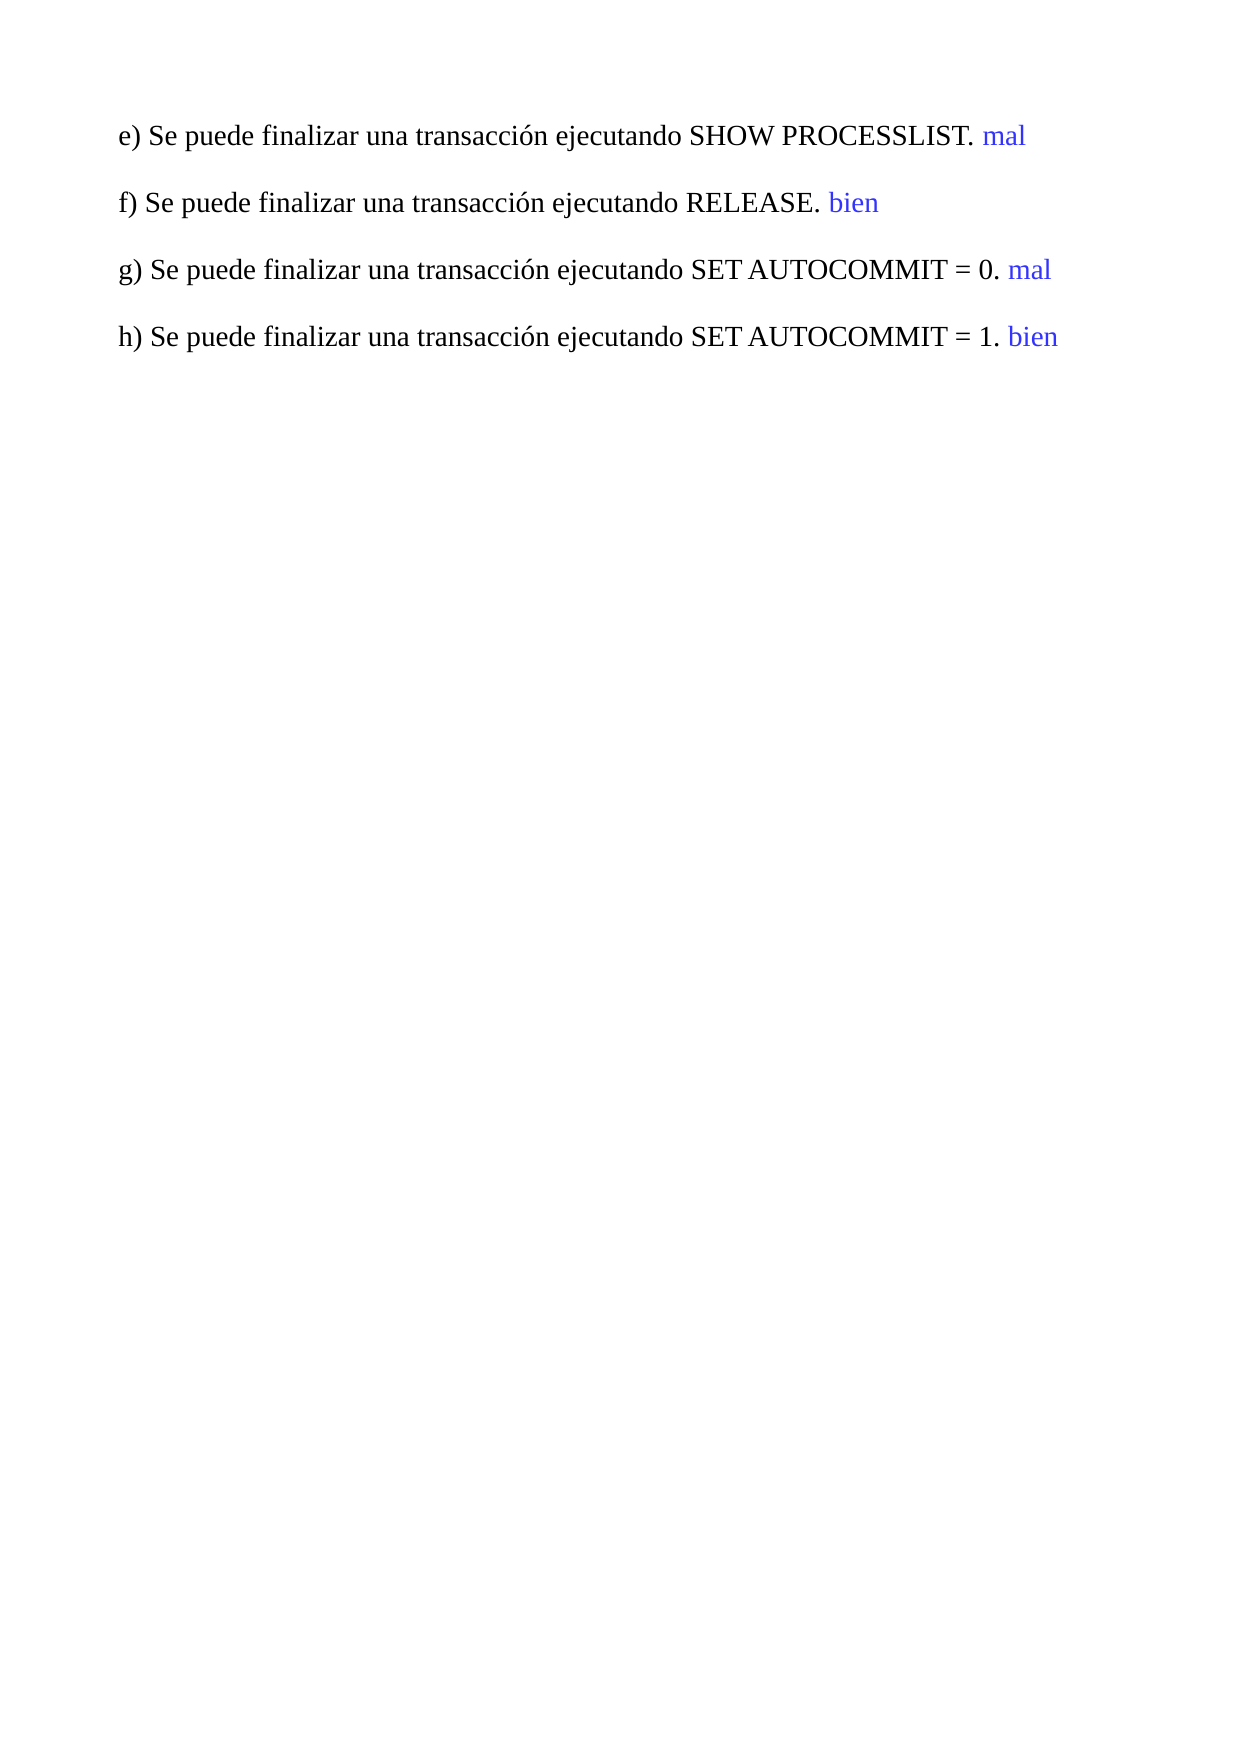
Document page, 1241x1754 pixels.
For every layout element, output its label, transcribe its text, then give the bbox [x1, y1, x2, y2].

text f) Se puede finalizar una transacción ejecutando RELEASE. bien [118, 185, 1122, 219]
text g) Se puede finalizar una transacción ejecutando SET AUTOCOMMIT = 0. mal [118, 252, 1122, 286]
text h) Se puede finalizar una transacción ejecutando SET AUTOCOMMIT = 1. bien [118, 319, 1122, 353]
text e) Se puede finalizar una transacción ejecutando SHOW PROCESSLIST. mal [118, 118, 1122, 152]
